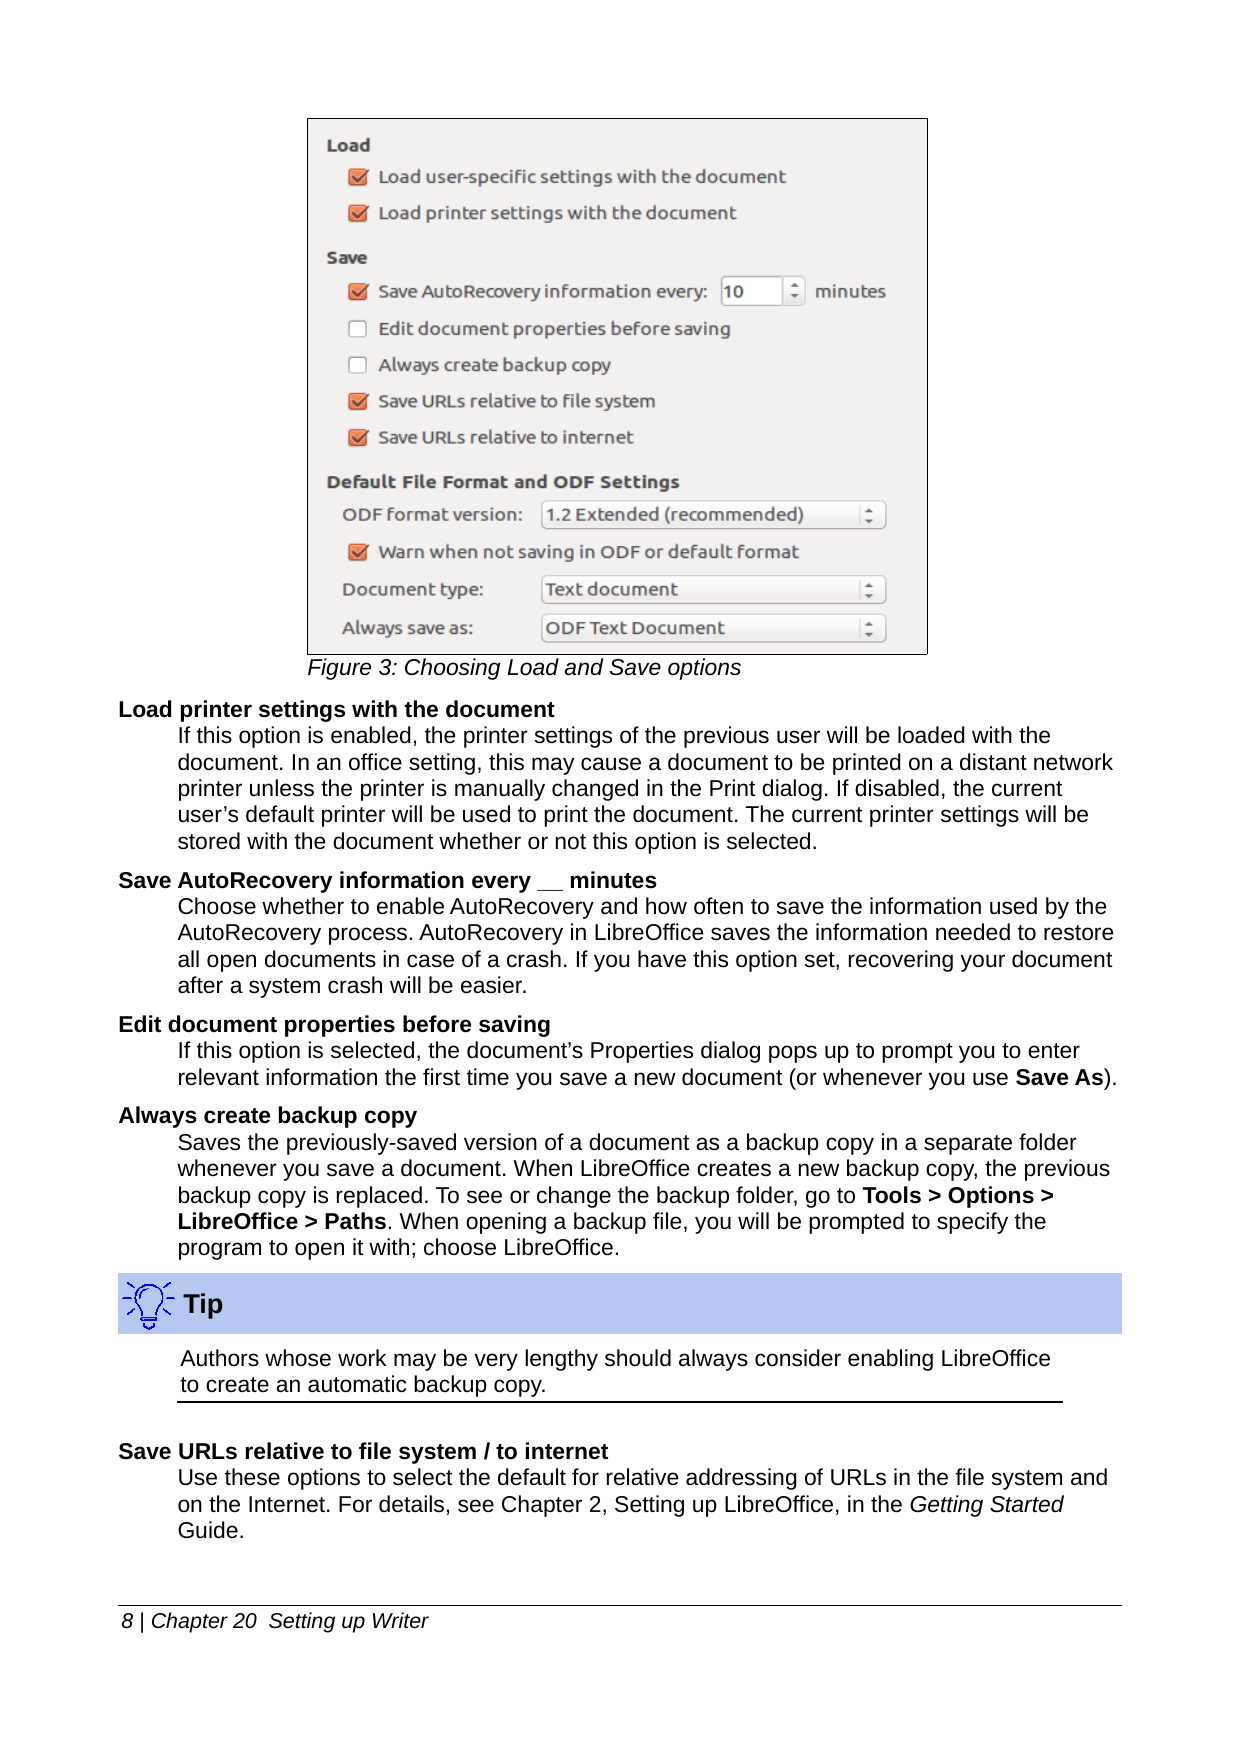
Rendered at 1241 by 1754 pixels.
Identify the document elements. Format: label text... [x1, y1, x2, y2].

text Saves the previously-saved version of a document as a backup copy in a separate folder whenever you save a document. When LibreOffice creates a new backup copy, the previous backup copy is replaced. To see or change the backup folder, go to Tools > Options > LibreOffice > Paths. When opening a backup file, you will be prompted to specify the program to open it with; choose LibreOffice. [177, 1129, 1122, 1261]
subtitle Tip [118, 1273, 1122, 1334]
text Always create backup copy [118, 1102, 1122, 1129]
text Use these options to select the default for relative addressing of URLs in the file system and on the Internet. For details, see Chapter 2, Setting up LibreOffice, in the Getting Started Guide. [177, 1464, 1122, 1543]
text Load printer settings with the document [118, 696, 1122, 722]
text If this option is selected, the document’s Properties dialog pops up to prompt you to enter relevant information the first time you save a new document (or whenever you use Save As). [177, 1037, 1122, 1090]
text Authors whose work may be very lengthy should always consider enabling LibreOffice to create an automatic backup copy. [177, 1342, 1063, 1401]
text Edit document properties before saving [118, 1011, 1122, 1037]
text Choose whether to enable AutoRecovery and how often to save the information used by the AutoRecovery process. AutoRecovery in LibreOffice saves the information needed to restore all open documents in case of a crash. If you have this option set, recovering your document after a system crash will be easier. [177, 893, 1122, 998]
text Figure 3: Choosing Load and Save options [307, 654, 933, 680]
text Save AutoRecovery information every __ minutes [118, 867, 1122, 893]
text Save URLs relative to file system / to internet [118, 1438, 1122, 1464]
picture [308, 119, 927, 654]
picture [119, 1274, 179, 1334]
text If this option is enabled, the printer settings of the previous user will be loaded with the document. In an office setting, this may cause a document to be printed on a distant network printer unless the printer is manually changed in the Print dialog. If disabled, the current user’s default printer will be used to print the document. The current printer settings will be stored with the document whether or not this option is selected. [177, 722, 1122, 854]
